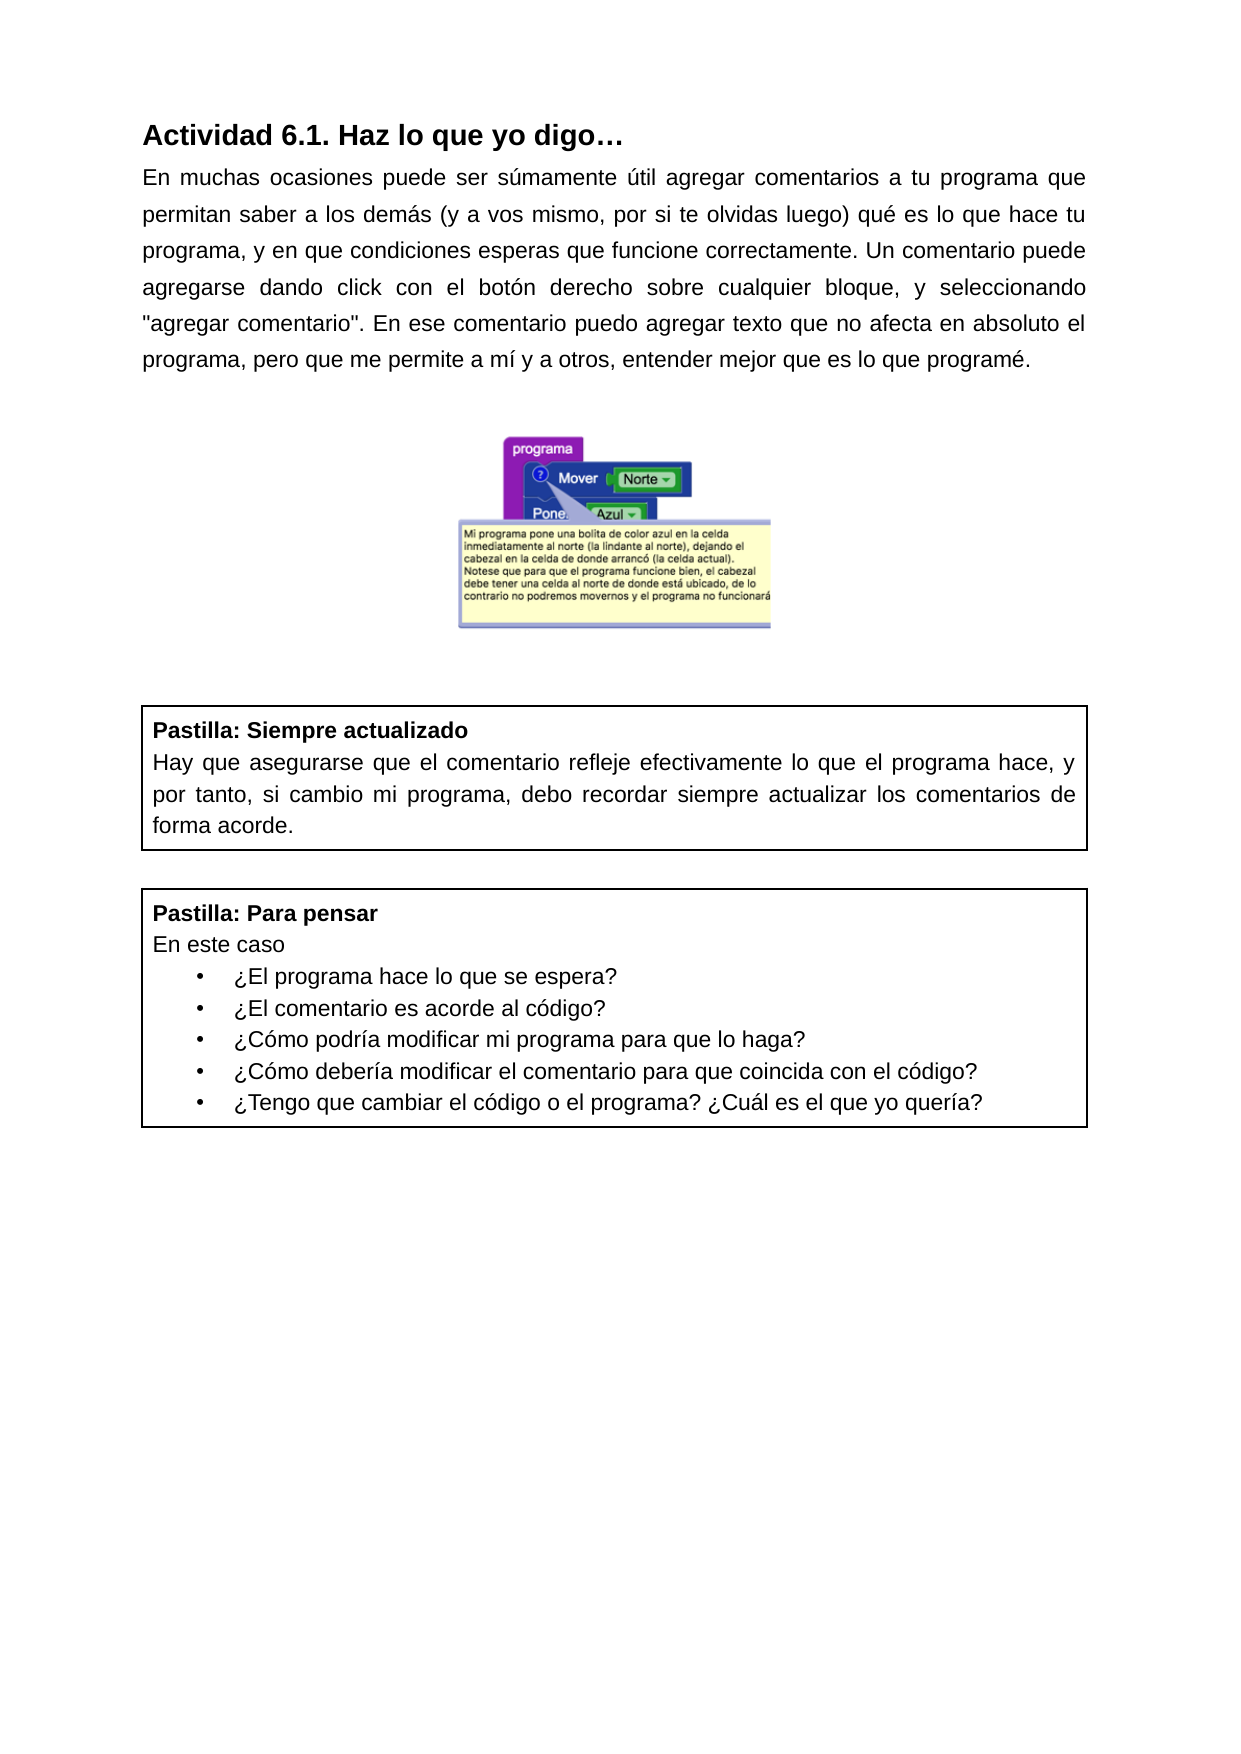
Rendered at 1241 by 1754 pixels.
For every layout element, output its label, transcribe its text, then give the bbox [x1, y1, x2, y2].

picture [458, 382, 771, 695]
table_header Pastilla: Siempre actualizado Hay que asegurarse que el comentario refleje efectivamente lo que el programa hace, y por tanto, si cambio mi programa, debo recordar siempre actualizar los comentarios de forma acorde. [143, 707, 1086, 849]
table_header Pastilla: Para pensar En este caso ¿El programa hace lo que se espera? ¿El comentario es acorde al código? ¿Cómo podría modificar mi programa para que lo haga? ¿Cómo debería modificar el comentario para que coincida con el código? ¿Tengo que cambiar el código o el programa? ¿Cuál es el que yo quería? [143, 890, 1086, 1126]
text En muchas ocasiones puede ser súmamente útil agregar comentarios a tu programa que permitan saber a los demás (y a vos mismo, por si te olvidas luego) qué es lo que hace tu programa, y en que condiciones esperas que funcione correctamente. Un comentario puede agregarse dando click con el botón derecho sobre cualquier bloque, y seleccionando "agregar comentario". En ese comentario puedo agregar texto que no afecta en absoluto el programa, pero que me permite a mí y a otros, entender mejor que es lo que programé. [142, 164, 1087, 372]
text Actividad 6.1. Haz lo que yo digo… [142, 118, 1087, 152]
